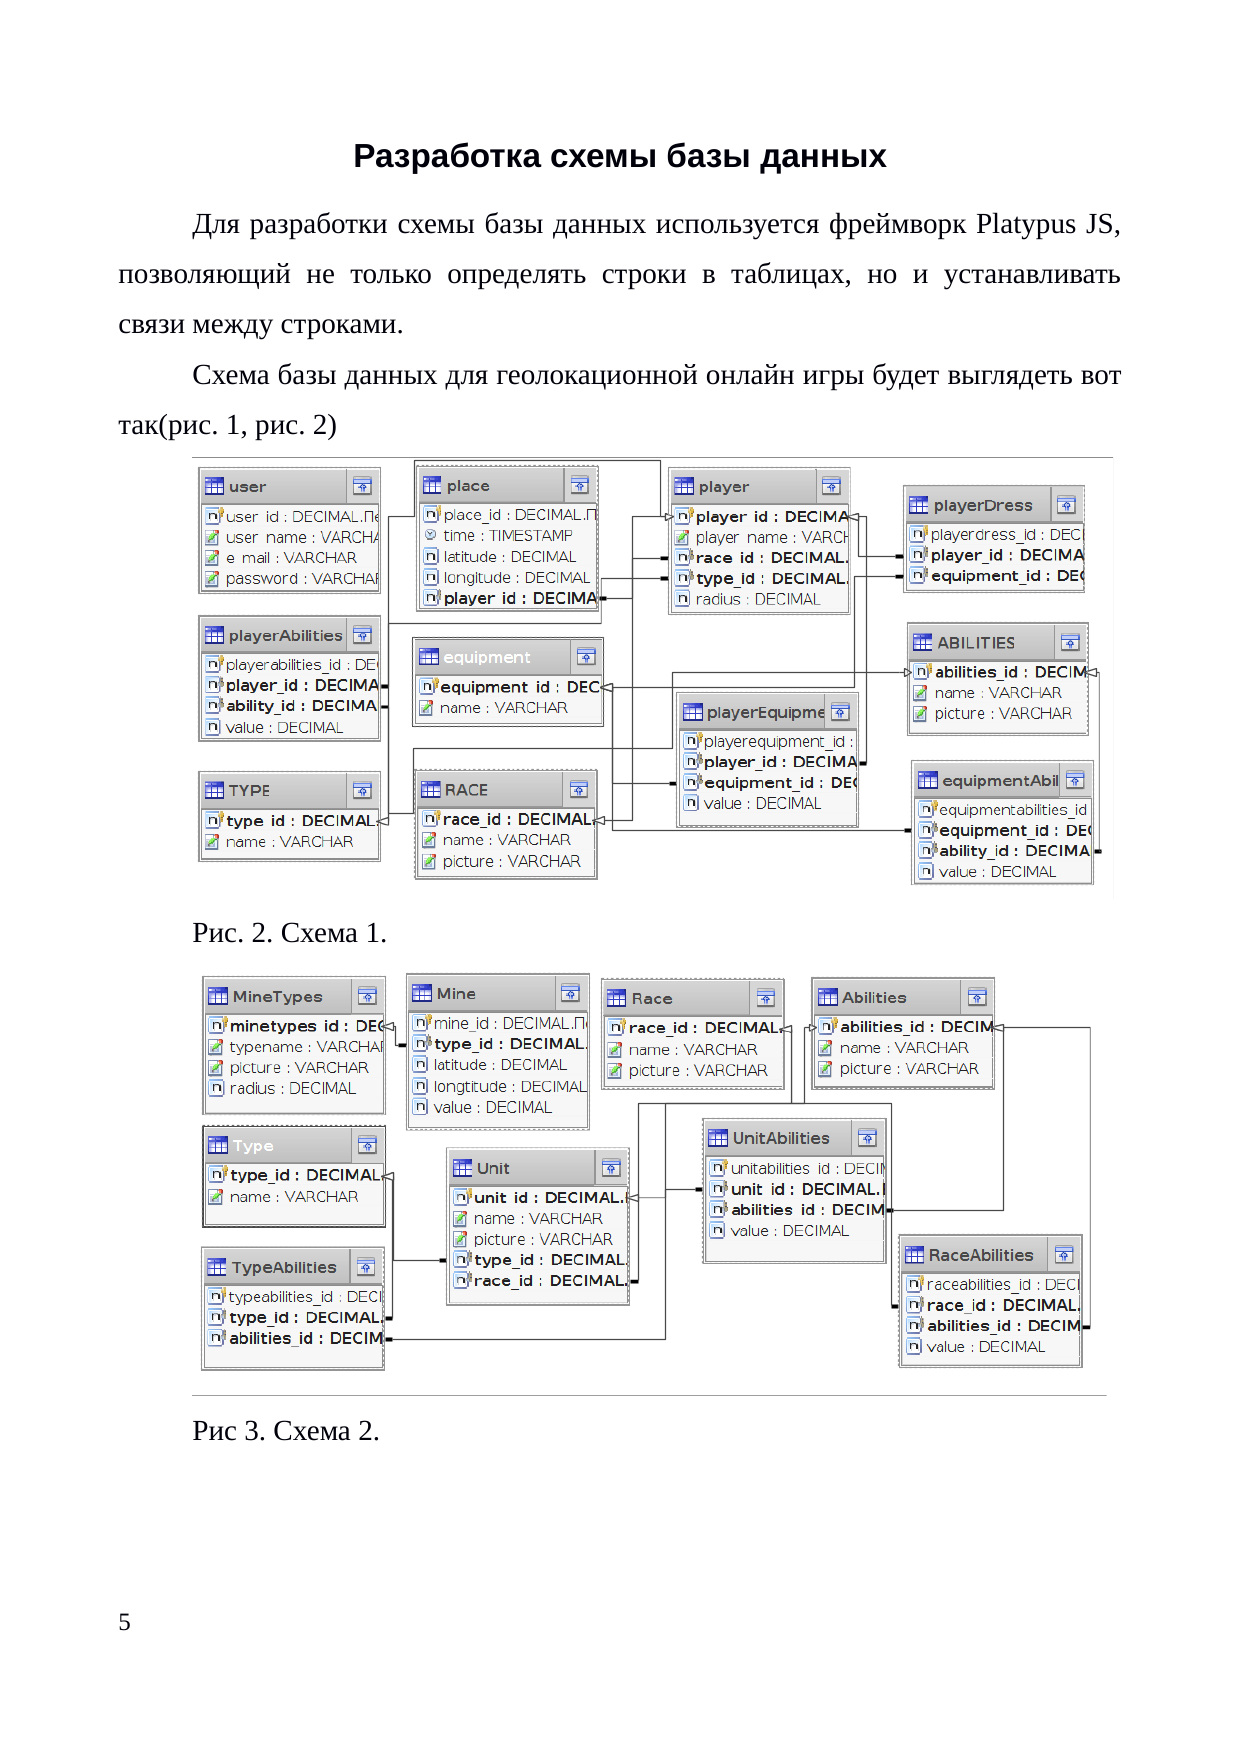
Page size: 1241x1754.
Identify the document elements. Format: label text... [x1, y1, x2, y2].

picture [192, 965, 1107, 1396]
title Разработка схемы базы данных [118, 136, 1122, 174]
picture [192, 457, 1114, 899]
text Рис. 2. Схема 1. [118, 915, 1122, 949]
text Рис 3. Схема 2. [118, 1413, 1122, 1446]
text Для разработки схемы базы данных используется фреймворк Platypus JS, позволяющий не только определять строки в таблицах, но и устанавливать связи между строками. [118, 206, 1122, 340]
text Схема базы данных для геолокационной онлайн игры будет выглядеть вот так(рис. 1, рис. 2) [118, 357, 1122, 441]
